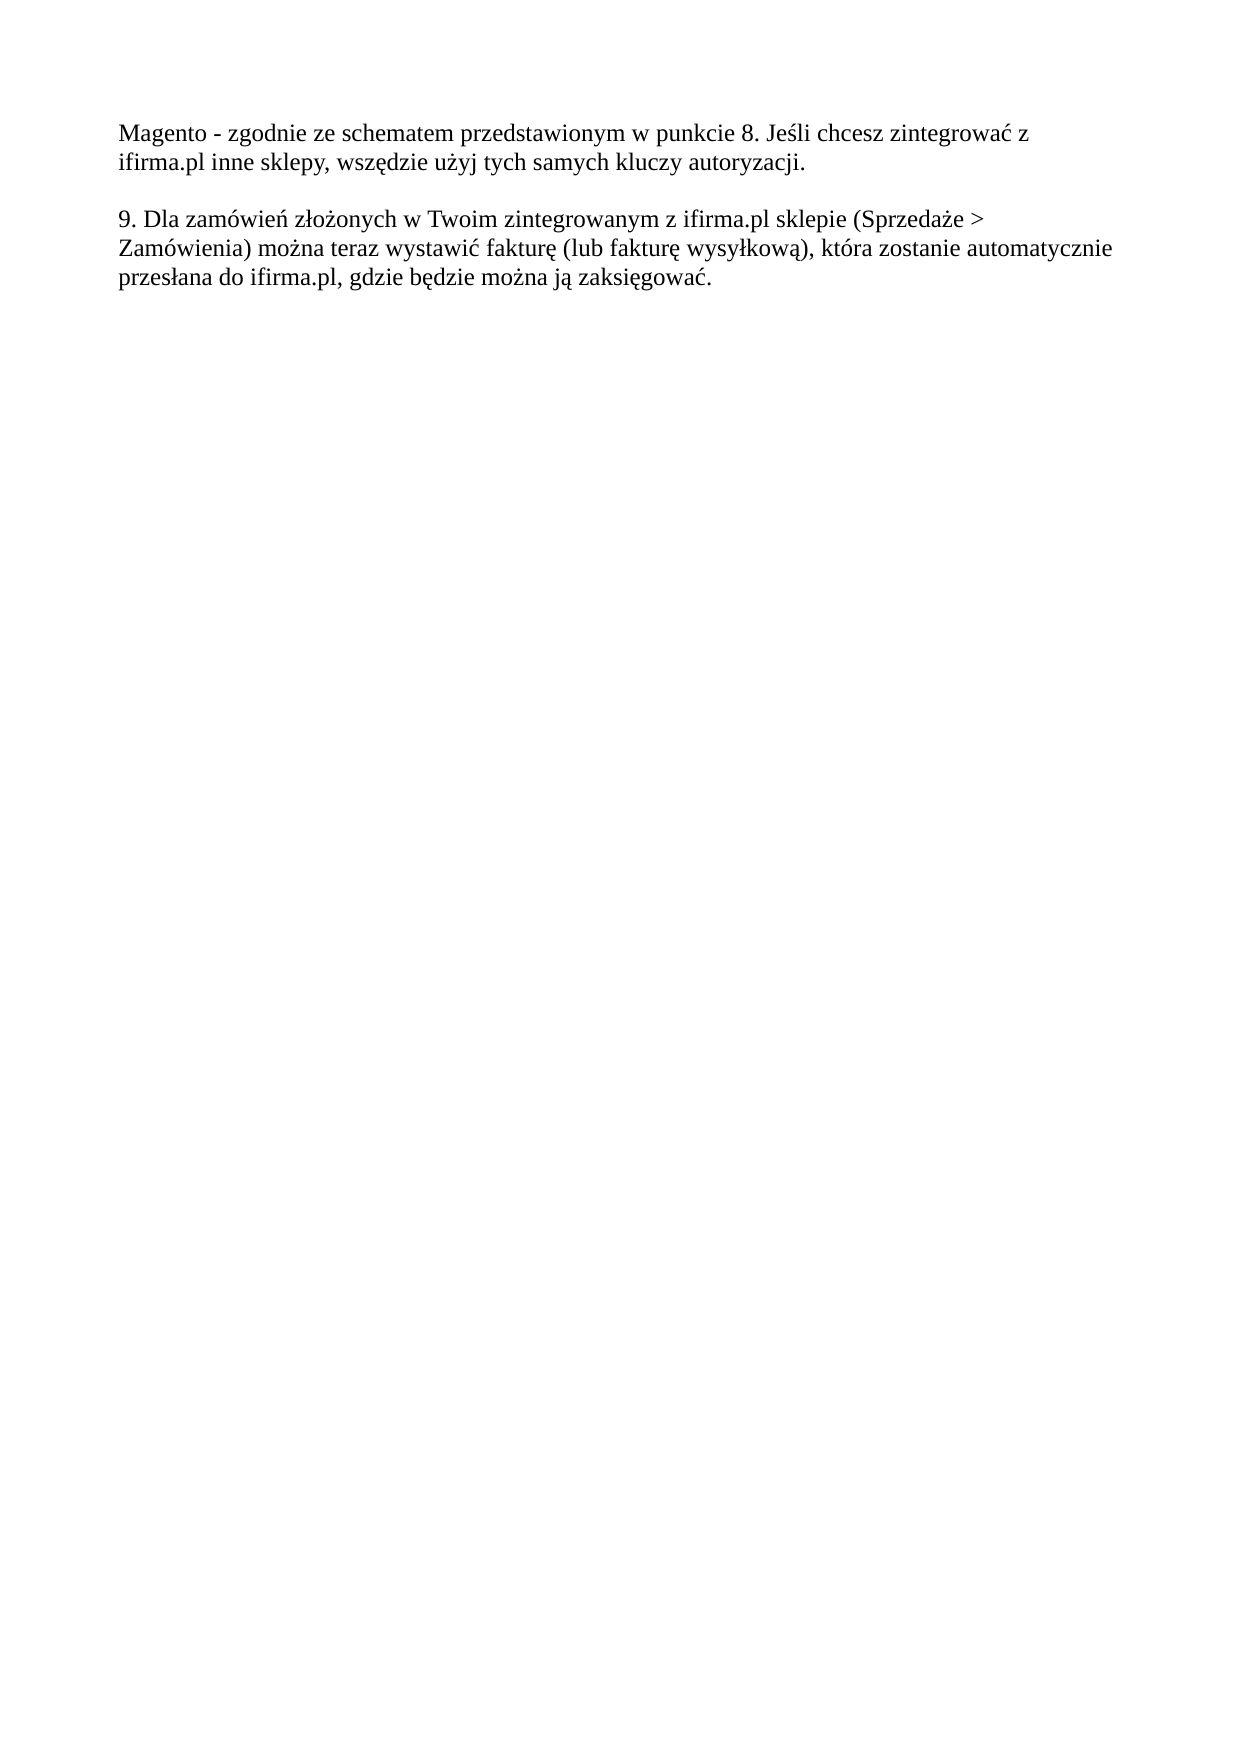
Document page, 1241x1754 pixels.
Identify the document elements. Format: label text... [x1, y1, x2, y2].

text 9. Dla zamówień złożonych w Twoim zintegrowanym z ifirma.pl sklepie (Sprzedaże > Zamówienia) można teraz wystawić fakturę (lub fakturę wysyłkową), która zostanie automatycznie przesłana do ifirma.pl, gdzie będzie można ją zaksięgować. [118, 204, 1122, 291]
text Magento - zgodnie ze schematem przedstawionym w punkcie 8. Jeśli chcesz zintegrować z ifirma.pl inne sklepy, wszędzie użyj tych samych kluczy autoryzacji. [118, 118, 1122, 176]
